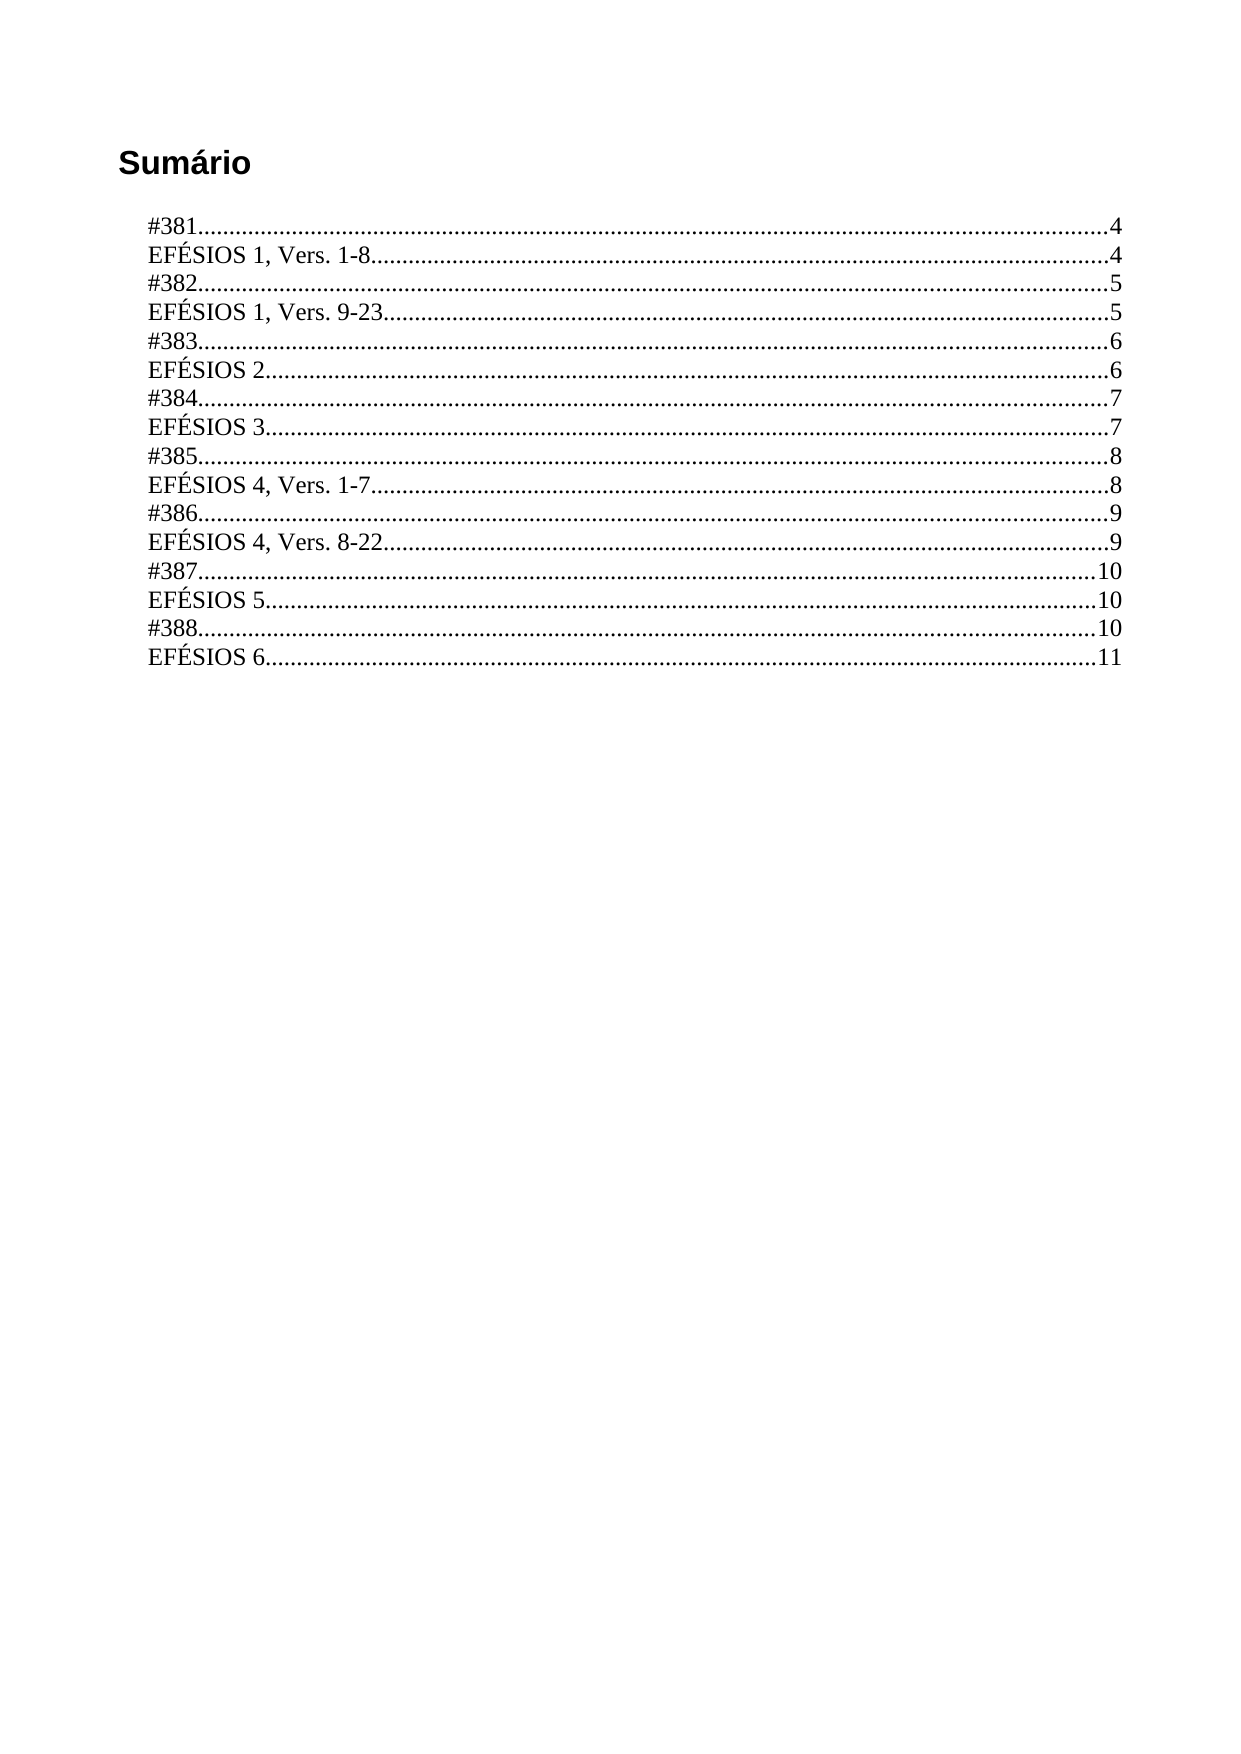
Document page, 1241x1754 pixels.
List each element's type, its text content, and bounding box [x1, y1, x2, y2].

text #383 6 [148, 326, 1122, 355]
text EFÉSIOS 1, Vers. 9-23 5 [148, 297, 1122, 326]
subtitle Sumário [118, 143, 1122, 182]
text EFÉSIOS 3 7 [148, 412, 1122, 441]
text EFÉSIOS 1, Vers. 1-8 4 [148, 240, 1122, 268]
text #381 4 [148, 211, 1122, 240]
text EFÉSIOS 4, Vers. 1-7 8 [148, 470, 1122, 498]
text EFÉSIOS 2 6 [148, 355, 1122, 383]
text EFÉSIOS 5 10 [148, 585, 1122, 613]
text EFÉSIOS 6 11 [148, 642, 1122, 671]
text #382 5 [148, 268, 1122, 297]
text #388 10 [148, 613, 1122, 642]
text #384 7 [148, 383, 1122, 412]
text #385 8 [148, 441, 1122, 470]
text #387 10 [148, 556, 1122, 585]
text EFÉSIOS 4, Vers. 8-22 9 [148, 527, 1122, 556]
text #386 9 [148, 498, 1122, 527]
